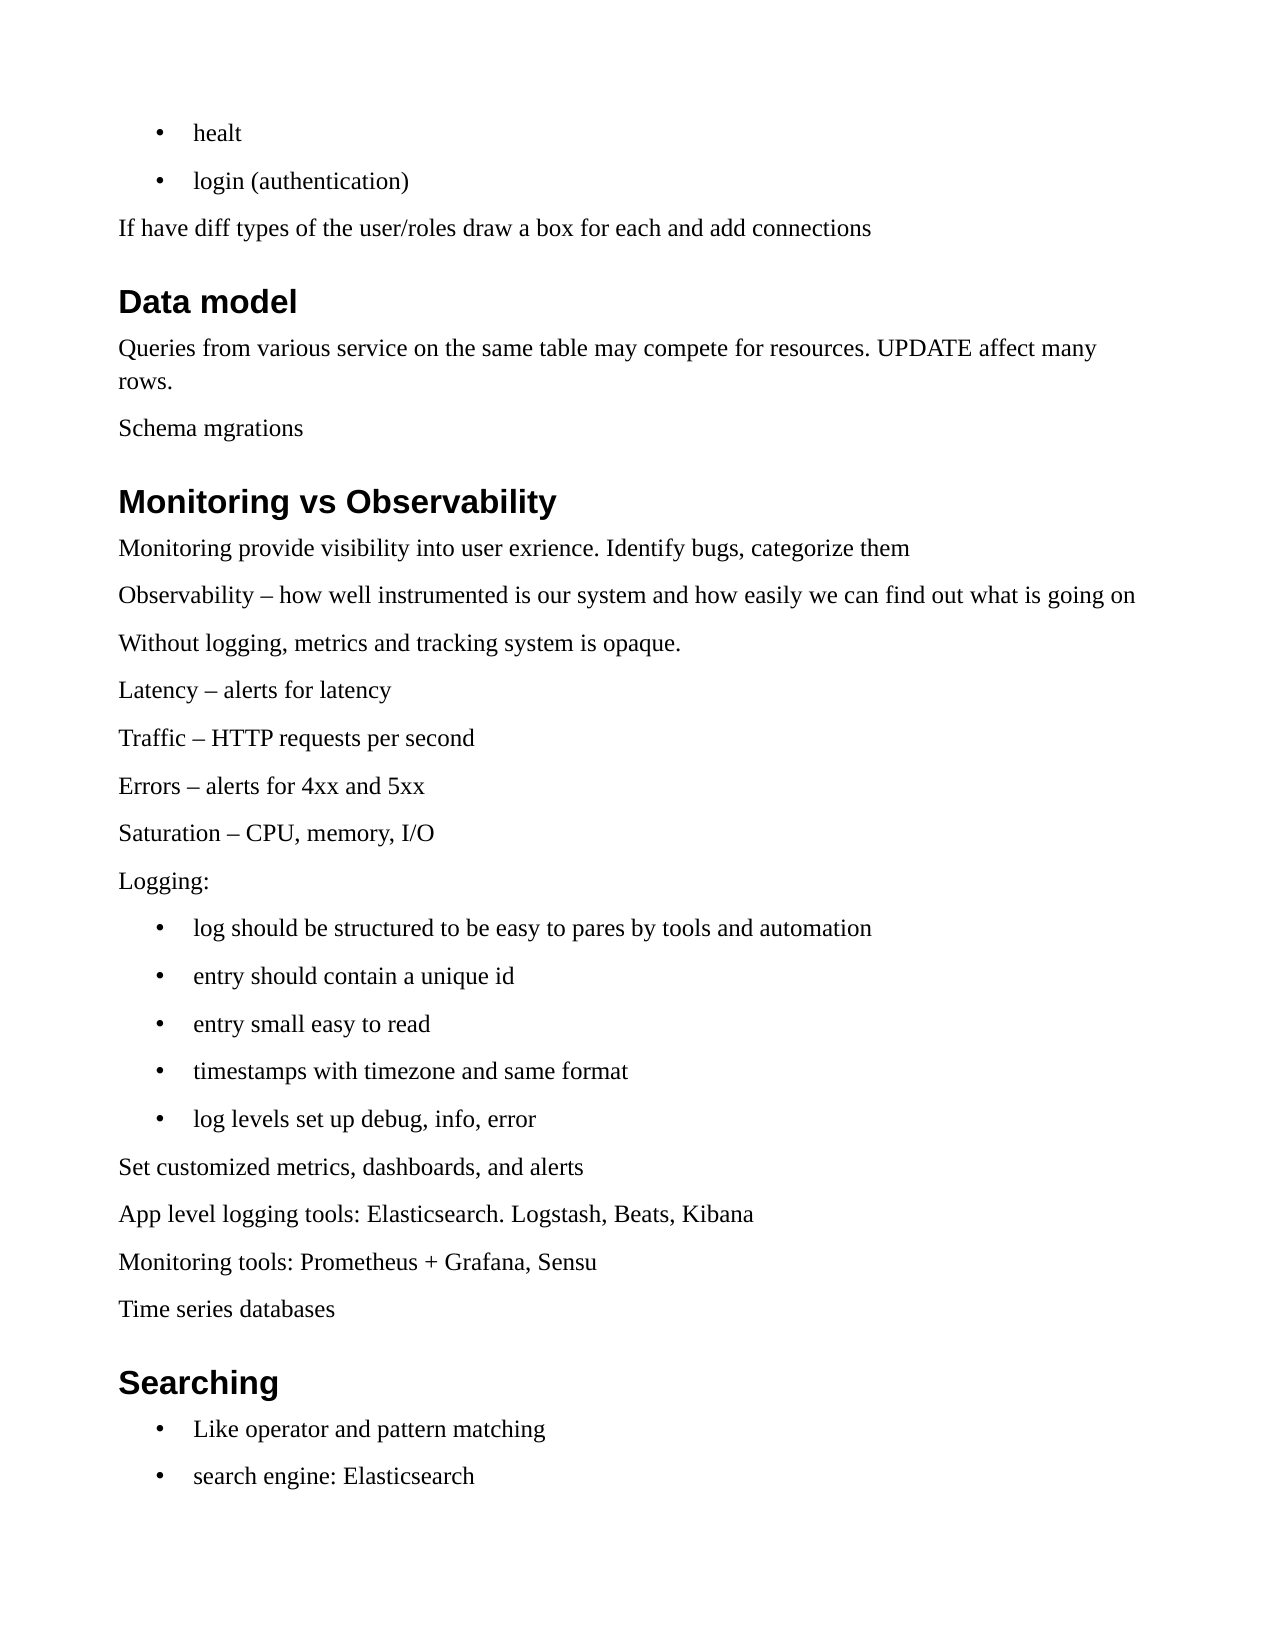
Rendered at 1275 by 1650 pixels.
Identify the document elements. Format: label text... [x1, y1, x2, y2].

subtitle Searching [118, 1363, 1157, 1401]
subtitle Monitoring vs Observability [118, 482, 1157, 520]
list login (authentication) [156, 166, 1157, 194]
list log levels set up debug, info, error [156, 1104, 1157, 1133]
text Monitoring tools: Prometheus + Grafana, Sensu [118, 1247, 1157, 1276]
list Like operator and pattern matching [156, 1414, 1157, 1442]
text Set customized metrics, dashboards, and alerts [118, 1152, 1157, 1180]
text Errors – alerts for 4xx and 5xx [118, 771, 1157, 799]
text Time series databases [118, 1294, 1157, 1323]
text Queries from various service on the same table may compete for resources. UPDATE affect many rows. [118, 333, 1157, 394]
text Latency – alerts for latency [118, 676, 1157, 704]
text If have diff types of the user/roles draw a box for each and add connections [118, 213, 1157, 242]
list timestamps with timezone and same format [156, 1056, 1157, 1085]
subtitle Data model [118, 282, 1157, 320]
text Observability – how well instrumented is our system and how easily we can find out what is going on [118, 580, 1157, 609]
text Logging: [118, 866, 1157, 895]
text Traffic – HTTP requests per second [118, 723, 1157, 752]
text Without logging, metrics and tracking system is opaque. [118, 628, 1157, 657]
text Schema mgrations [118, 413, 1157, 442]
text Monitoring provide visibility into user exrience. Identify bugs, categorize them [118, 533, 1157, 561]
text Saturation – CPU, memory, I/O [118, 818, 1157, 847]
list search engine: Elasticsearch [156, 1461, 1157, 1490]
text App level logging tools: Elasticsearch. Logstash, Beats, Kibana [118, 1199, 1157, 1228]
list entry should contain a unique id [156, 961, 1157, 990]
list log should be structured to be easy to pares by tools and automation [156, 913, 1157, 942]
list entry small easy to read [156, 1009, 1157, 1037]
list healt [156, 118, 1157, 147]
